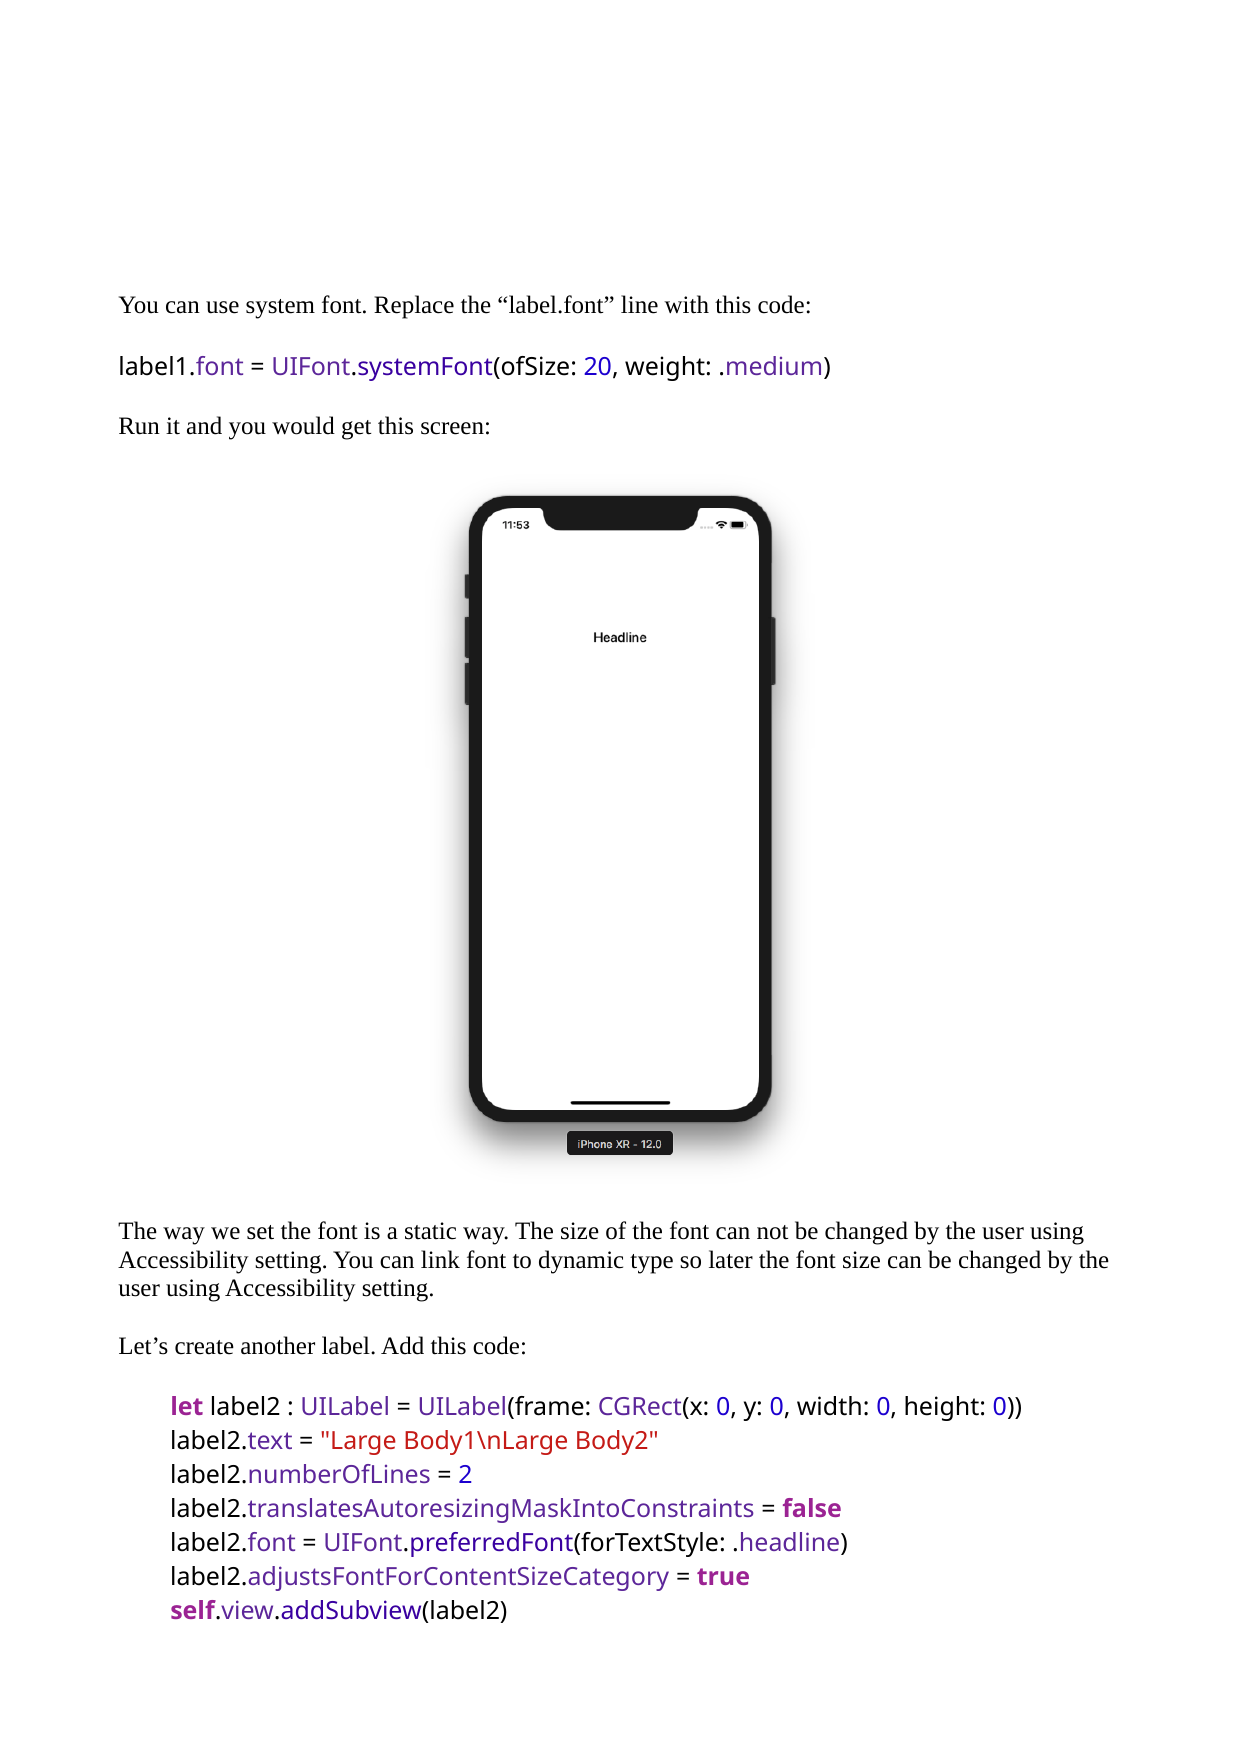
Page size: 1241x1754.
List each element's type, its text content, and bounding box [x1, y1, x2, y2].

text Let’s create another label. Add this code: [118, 1331, 1122, 1360]
text You can use system font. Replace the “label.font” line with this code: [118, 291, 1122, 319]
text Run it and you would get this screen: [118, 411, 1122, 440]
text self.view.addSubview(label2) [118, 1593, 1122, 1627]
text let label2 : UILabel = UILabel(frame: CGRect(x: 0, y: 0, width: 0, height: 0)) [118, 1388, 1122, 1422]
text label1.font = UIFont.systemFont(ofSize: 20, weight: .medium) [118, 348, 1122, 382]
text label2.numberOfLines = 2 [118, 1457, 1122, 1491]
text label2.text = "Large Body1\nLarge Body2" [118, 1422, 1122, 1457]
picture [415, 468, 825, 1189]
text label2.adjustsFontForContentSizeCategory = true [118, 1559, 1122, 1593]
text The way we set the font is a static way. The size of the font can not be changed by the user using Accessibility setting. You can link font to dynamic type so later the font size can be changed by the user using Accessibility setting. [118, 1216, 1122, 1302]
text label2.translatesAutoresizingMaskIntoConstraints = false [118, 1491, 1122, 1525]
text label2.font = UIFont.preferredFont(forTextStyle: .headline) [118, 1525, 1122, 1559]
